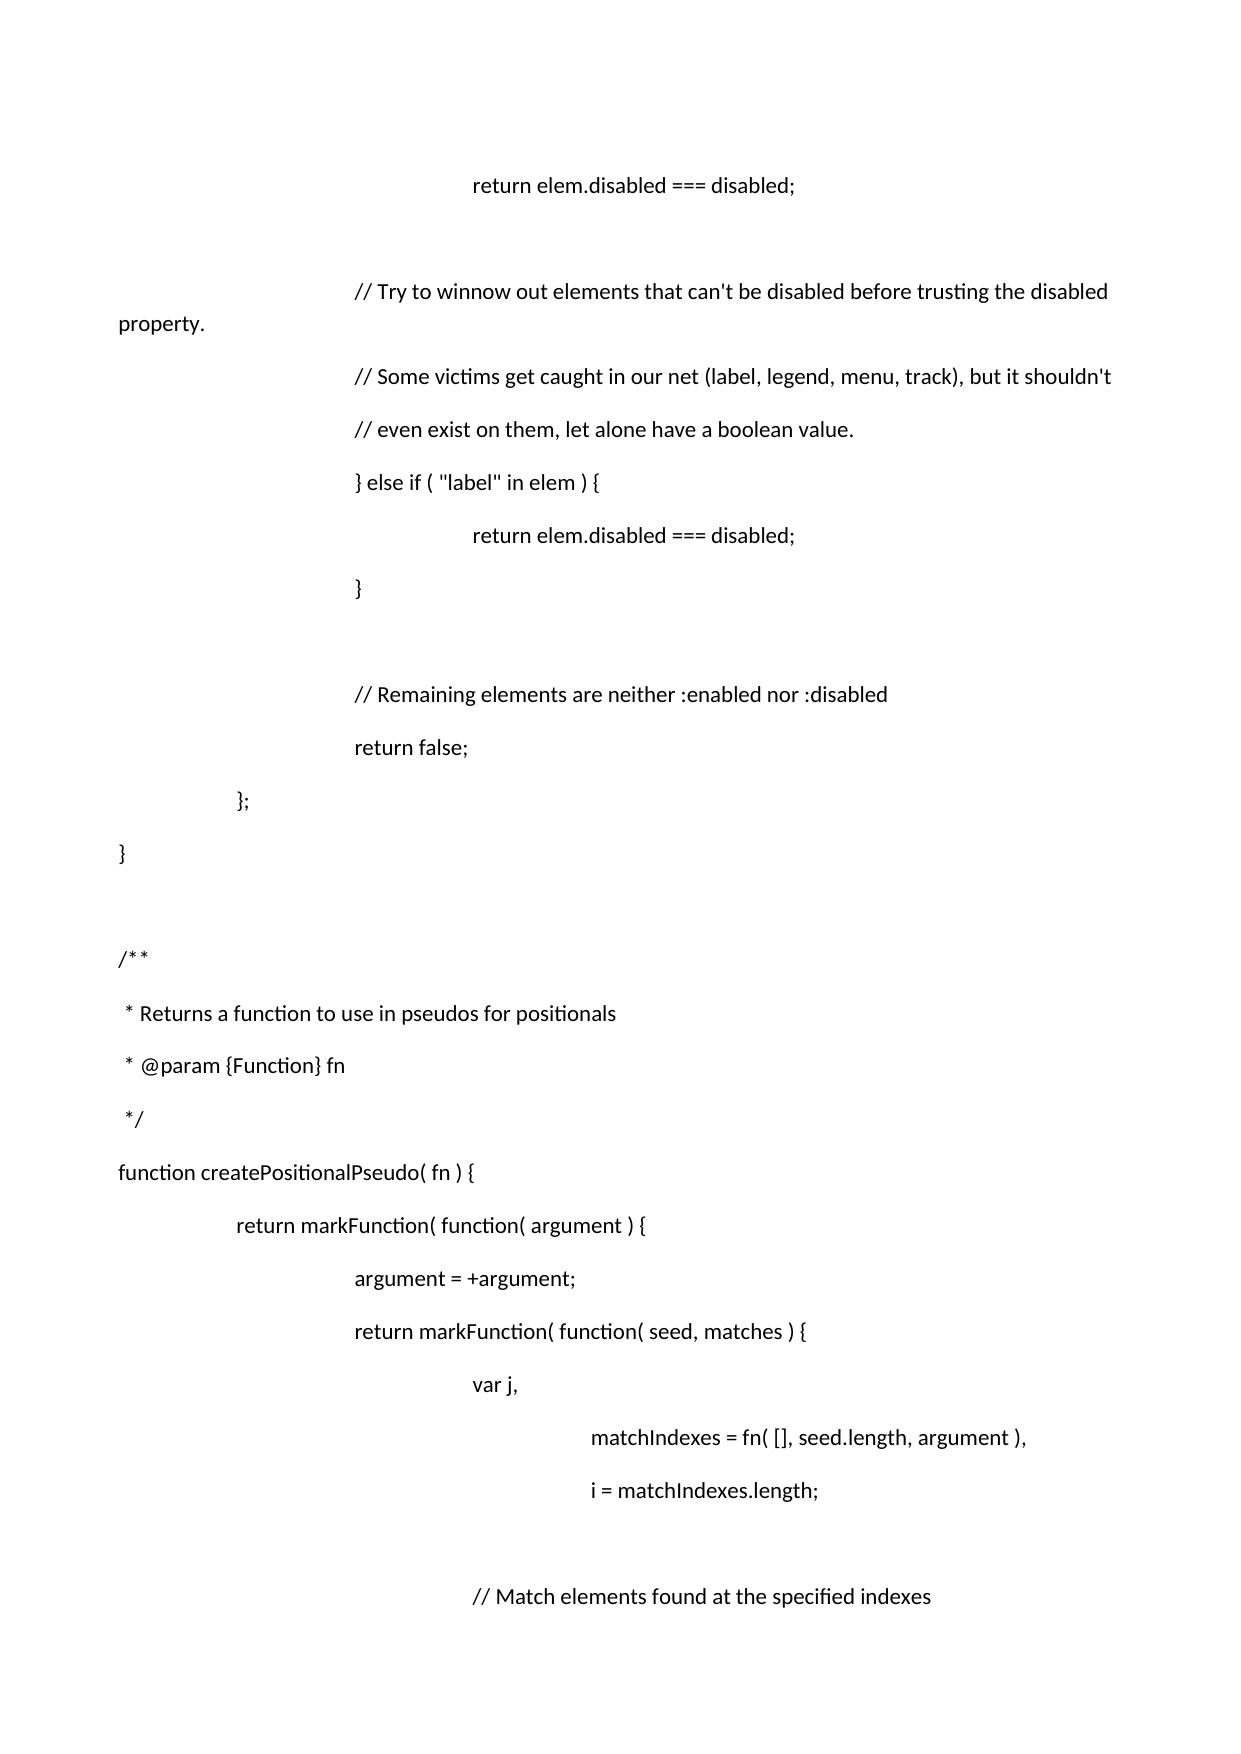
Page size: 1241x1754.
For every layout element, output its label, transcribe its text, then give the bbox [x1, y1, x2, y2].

text } [118, 839, 1122, 868]
text // Remaining elements are neither :enabled nor :disabled [118, 681, 1122, 708]
text }; [118, 787, 1122, 814]
text // Match elements found at the specified indexes [118, 1582, 1122, 1610]
text i = matchIndexes.length; [118, 1476, 1122, 1504]
text var j, [118, 1370, 1122, 1398]
text } [118, 574, 1122, 602]
text return false; [118, 733, 1122, 762]
text return elem.disabled === disabled; [118, 521, 1122, 549]
text return elem.disabled === disabled; [118, 171, 1122, 199]
text return markFunction( function( argument ) { [118, 1211, 1122, 1239]
text /** [118, 946, 1122, 974]
text // even exist on them, let alone have a boolean value. [118, 415, 1122, 443]
text // Try to winnow out elements that can't be disabled before trusting the disabled property. [118, 277, 1122, 337]
text * Returns a function to use in pseudos for positionals [118, 999, 1122, 1027]
text } else if ( "label" in elem ) { [118, 468, 1122, 496]
text function createPositionalPseudo( fn ) { [118, 1158, 1122, 1186]
text matchIndexes = fn( [], seed.length, argument ), [118, 1423, 1122, 1451]
text // Some victims get caught in our net (label, legend, menu, track), but it shouldn't [118, 362, 1122, 390]
text */ [118, 1105, 1122, 1133]
text * @param {Function} fn [118, 1052, 1122, 1080]
text argument = +argument; [118, 1264, 1122, 1292]
text return markFunction( function( seed, matches ) { [118, 1317, 1122, 1345]
